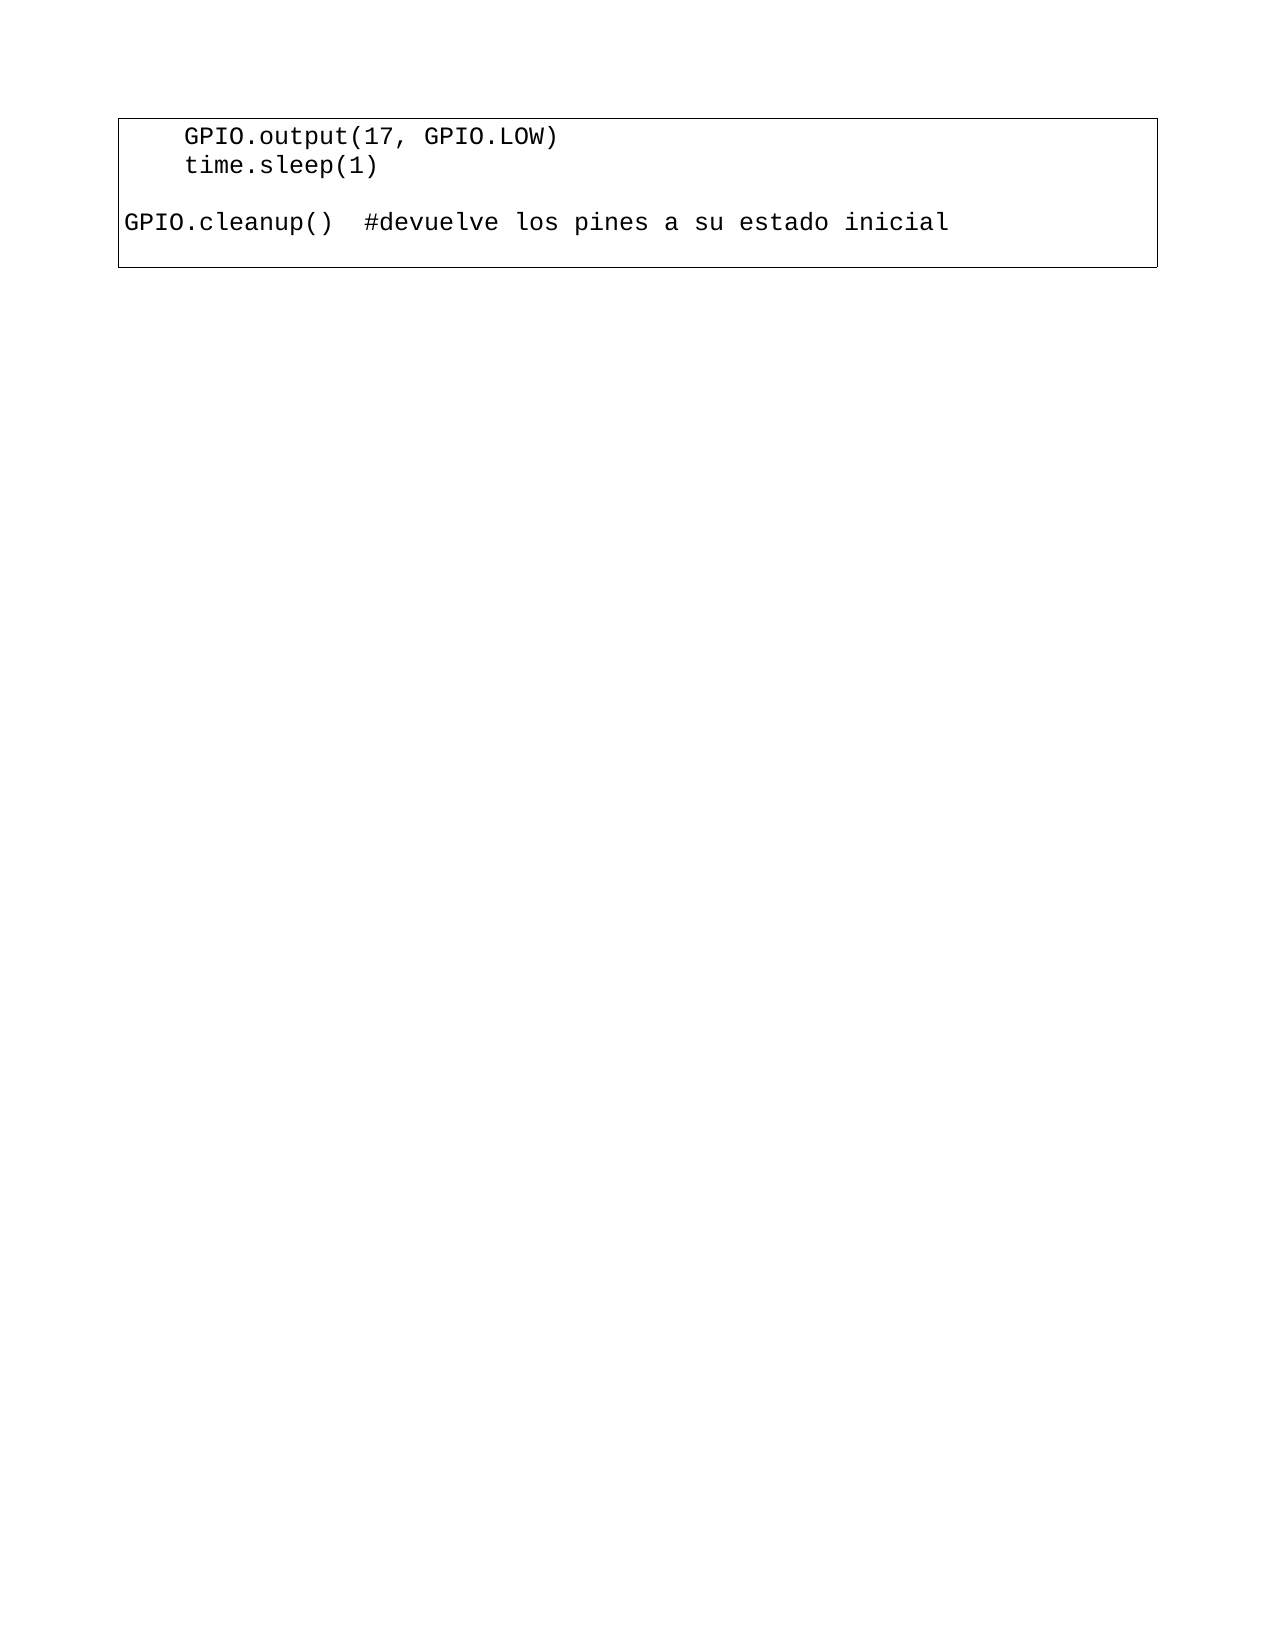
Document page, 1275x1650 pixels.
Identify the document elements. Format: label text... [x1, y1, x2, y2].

table_header GPIO.output(17, GPIO.LOW) time.sleep(1) GPIO.cleanup() #devuelve los pines a su estado inicial [119, 119, 1157, 267]
